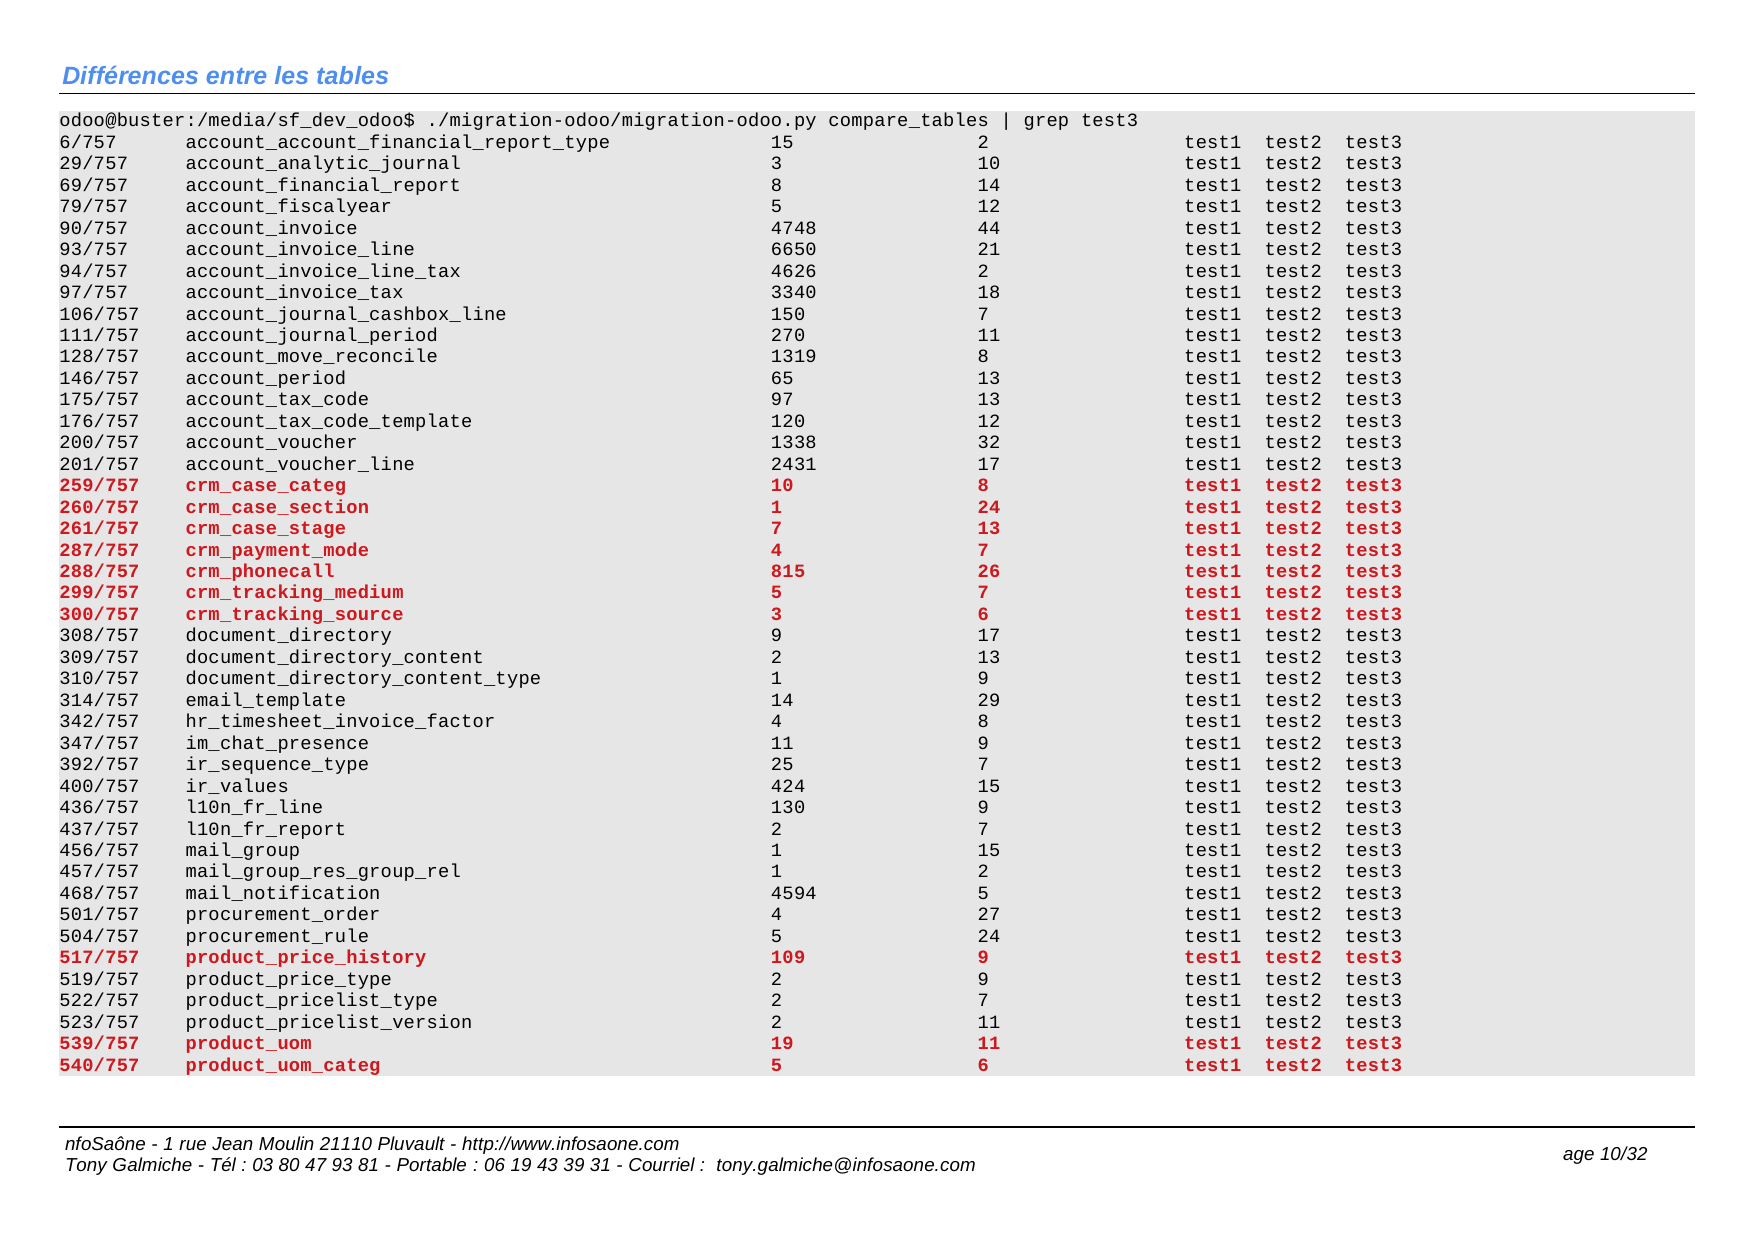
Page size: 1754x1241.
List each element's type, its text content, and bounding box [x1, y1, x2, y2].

text 300/757 crm_tracking_source 3 6 test1 test2 test3 [59, 604, 1695, 626]
text 540/757 product_uom_categ 5 6 test1 test2 test3 [59, 1055, 1695, 1076]
text 501/757 procurement_order 4 27 test1 test2 test3 [59, 905, 1695, 926]
text 523/757 product_pricelist_version 2 11 test1 test2 test3 [59, 1012, 1695, 1033]
text 522/757 product_pricelist_type 2 7 test1 test2 test3 [59, 991, 1695, 1012]
text 261/757 crm_case_stage 7 13 test1 test2 test3 [59, 518, 1695, 540]
text 309/757 document_directory_content 2 13 test1 test2 test3 [59, 647, 1695, 669]
text 456/757 mail_group 1 15 test1 test2 test3 [59, 840, 1695, 862]
text 310/757 document_directory_content_type 1 9 test1 test2 test3 [59, 669, 1695, 690]
text 106/757 account_journal_cashbox_line 150 7 test1 test2 test3 [59, 304, 1695, 325]
text 314/757 email_template 14 29 test1 test2 test3 [59, 690, 1695, 712]
text 94/757 account_invoice_line_tax 4626 2 test1 test2 test3 [59, 261, 1695, 282]
text 128/757 account_move_reconcile 1319 8 test1 test2 test3 [59, 347, 1695, 368]
text 308/757 document_directory 9 17 test1 test2 test3 [59, 626, 1695, 647]
text 90/757 account_invoice 4748 44 test1 test2 test3 [59, 218, 1695, 239]
text 519/757 product_price_type 2 9 test1 test2 test3 [59, 969, 1695, 991]
text 437/757 l10n_fr_report 2 7 test1 test2 test3 [59, 819, 1695, 840]
text 539/757 product_uom 19 11 test1 test2 test3 [59, 1033, 1695, 1055]
text 6/757 account_account_financial_report_type 15 2 test1 test2 test3 [59, 132, 1695, 154]
text 288/757 crm_phonecall 815 26 test1 test2 test3 [59, 561, 1695, 583]
text 93/757 account_invoice_line 6650 21 test1 test2 test3 [59, 239, 1695, 261]
text 79/757 account_fiscalyear 5 12 test1 test2 test3 [59, 197, 1695, 218]
text 287/757 crm_payment_mode 4 7 test1 test2 test3 [59, 540, 1695, 561]
text 400/757 ir_values 424 15 test1 test2 test3 [59, 776, 1695, 797]
text 260/757 crm_case_section 1 24 test1 test2 test3 [59, 497, 1695, 518]
text 517/757 product_price_history 109 9 test1 test2 test3 [59, 948, 1695, 969]
text 392/757 ir_sequence_type 25 7 test1 test2 test3 [59, 754, 1695, 776]
text 200/757 account_voucher 1338 32 test1 test2 test3 [59, 433, 1695, 454]
text 69/757 account_financial_report 8 14 test1 test2 test3 [59, 175, 1695, 197]
text 111/757 account_journal_period 270 11 test1 test2 test3 [59, 325, 1695, 347]
subtitle Différences entre les tables [59, 59, 1695, 93]
text 259/757 crm_case_categ 10 8 test1 test2 test3 [59, 476, 1695, 497]
text odoo@buster:/media/sf_dev_odoo$ ./migration-odoo/migration-odoo.py compare_tables | grep test3 [59, 111, 1695, 132]
text 299/757 crm_tracking_medium 5 7 test1 test2 test3 [59, 583, 1695, 604]
text 504/757 procurement_rule 5 24 test1 test2 test3 [59, 926, 1695, 948]
text 176/757 account_tax_code_template 120 12 test1 test2 test3 [59, 411, 1695, 433]
text 201/757 account_voucher_line 2431 17 test1 test2 test3 [59, 454, 1695, 476]
text 342/757 hr_timesheet_invoice_factor 4 8 test1 test2 test3 [59, 712, 1695, 733]
text 146/757 account_period 65 13 test1 test2 test3 [59, 368, 1695, 390]
text 457/757 mail_group_res_group_rel 1 2 test1 test2 test3 [59, 862, 1695, 883]
text 347/757 im_chat_presence 11 9 test1 test2 test3 [59, 733, 1695, 754]
text 29/757 account_analytic_journal 3 10 test1 test2 test3 [59, 154, 1695, 175]
text 436/757 l10n_fr_line 130 9 test1 test2 test3 [59, 797, 1695, 819]
text 97/757 account_invoice_tax 3340 18 test1 test2 test3 [59, 282, 1695, 304]
text 175/757 account_tax_code 97 13 test1 test2 test3 [59, 390, 1695, 411]
text 468/757 mail_notification 4594 5 test1 test2 test3 [59, 883, 1695, 905]
